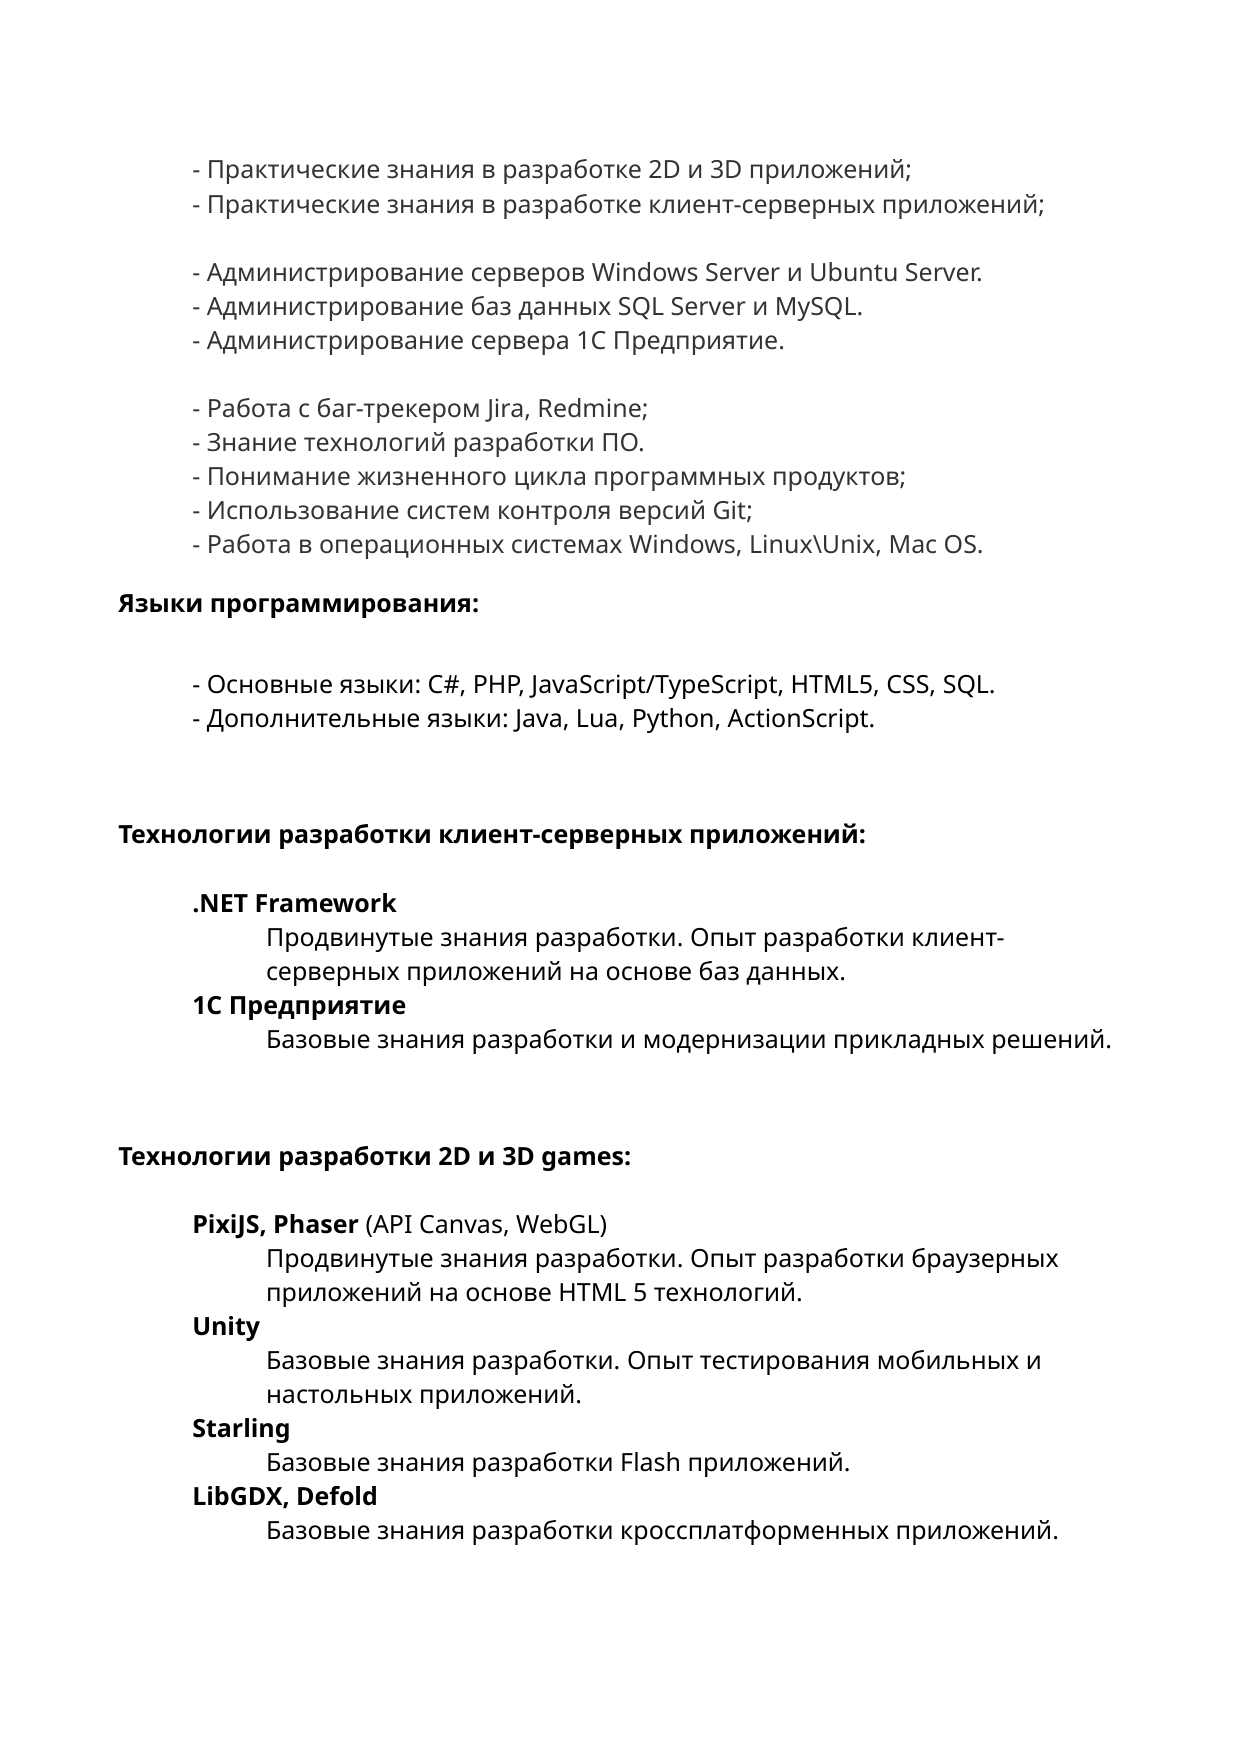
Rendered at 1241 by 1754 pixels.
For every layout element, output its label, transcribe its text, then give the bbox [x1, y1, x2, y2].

text LibGDX, Defold [192, 1479, 1122, 1513]
text 1С Предприятие [192, 987, 1122, 1022]
subtitle Языки программирования: [118, 586, 1122, 620]
text Starling [192, 1411, 1122, 1445]
text - Практические знания в разработке 2D и 3D приложений; - Практические знания в разработке клиент-серверных приложений; - Администрирование серверов Windows Server и Ubuntu Server. - Администрирование баз данных SQL Server и MySQL. - Администрирование сервера 1С Предприятие. - Работа с баг-трекером Jira, Redmine; - Знание технологий разработки ПО. - Понимание жизненного цикла программных продуктов; - Использование систем контроля версий Git; - Работа в операционных системах Windows, Linux\Unix, Mac OS. [192, 118, 1122, 561]
text Базовые знания разработки. Опыт тестирования мобильных и настольных приложений. [266, 1342, 1122, 1411]
text Базовые знания разработки кроссплатформенных приложений. [266, 1513, 1122, 1547]
subtitle Технологии разработки клиент-серверных приложений: [118, 817, 1122, 851]
text Продвинутые знания разработки. Опыт разработки клиент-серверных приложений на основе баз данных. [266, 919, 1122, 987]
text Базовые знания разработки Flash приложений. [266, 1445, 1122, 1479]
subtitle Технологии разработки 2D и 3D games: [118, 1138, 1122, 1172]
text PixiJS, Phaser (API Canvas, WebGL) [192, 1172, 1122, 1240]
text Базовые знания разработки и модернизации прикладных решений. [266, 1022, 1122, 1056]
text Unity [192, 1308, 1122, 1342]
text - Основные языки: C#, PHP, JavaScript/TypeScript, HTML5, CSS, SQL. - Дополнительные языки: Java, Lua, Python, ActionScript. [192, 632, 1122, 735]
text Продвинутые знания разработки. Опыт разработки браузерных приложений на основе HTML 5 технологий. [266, 1240, 1122, 1308]
text .NET Framework [192, 851, 1122, 919]
